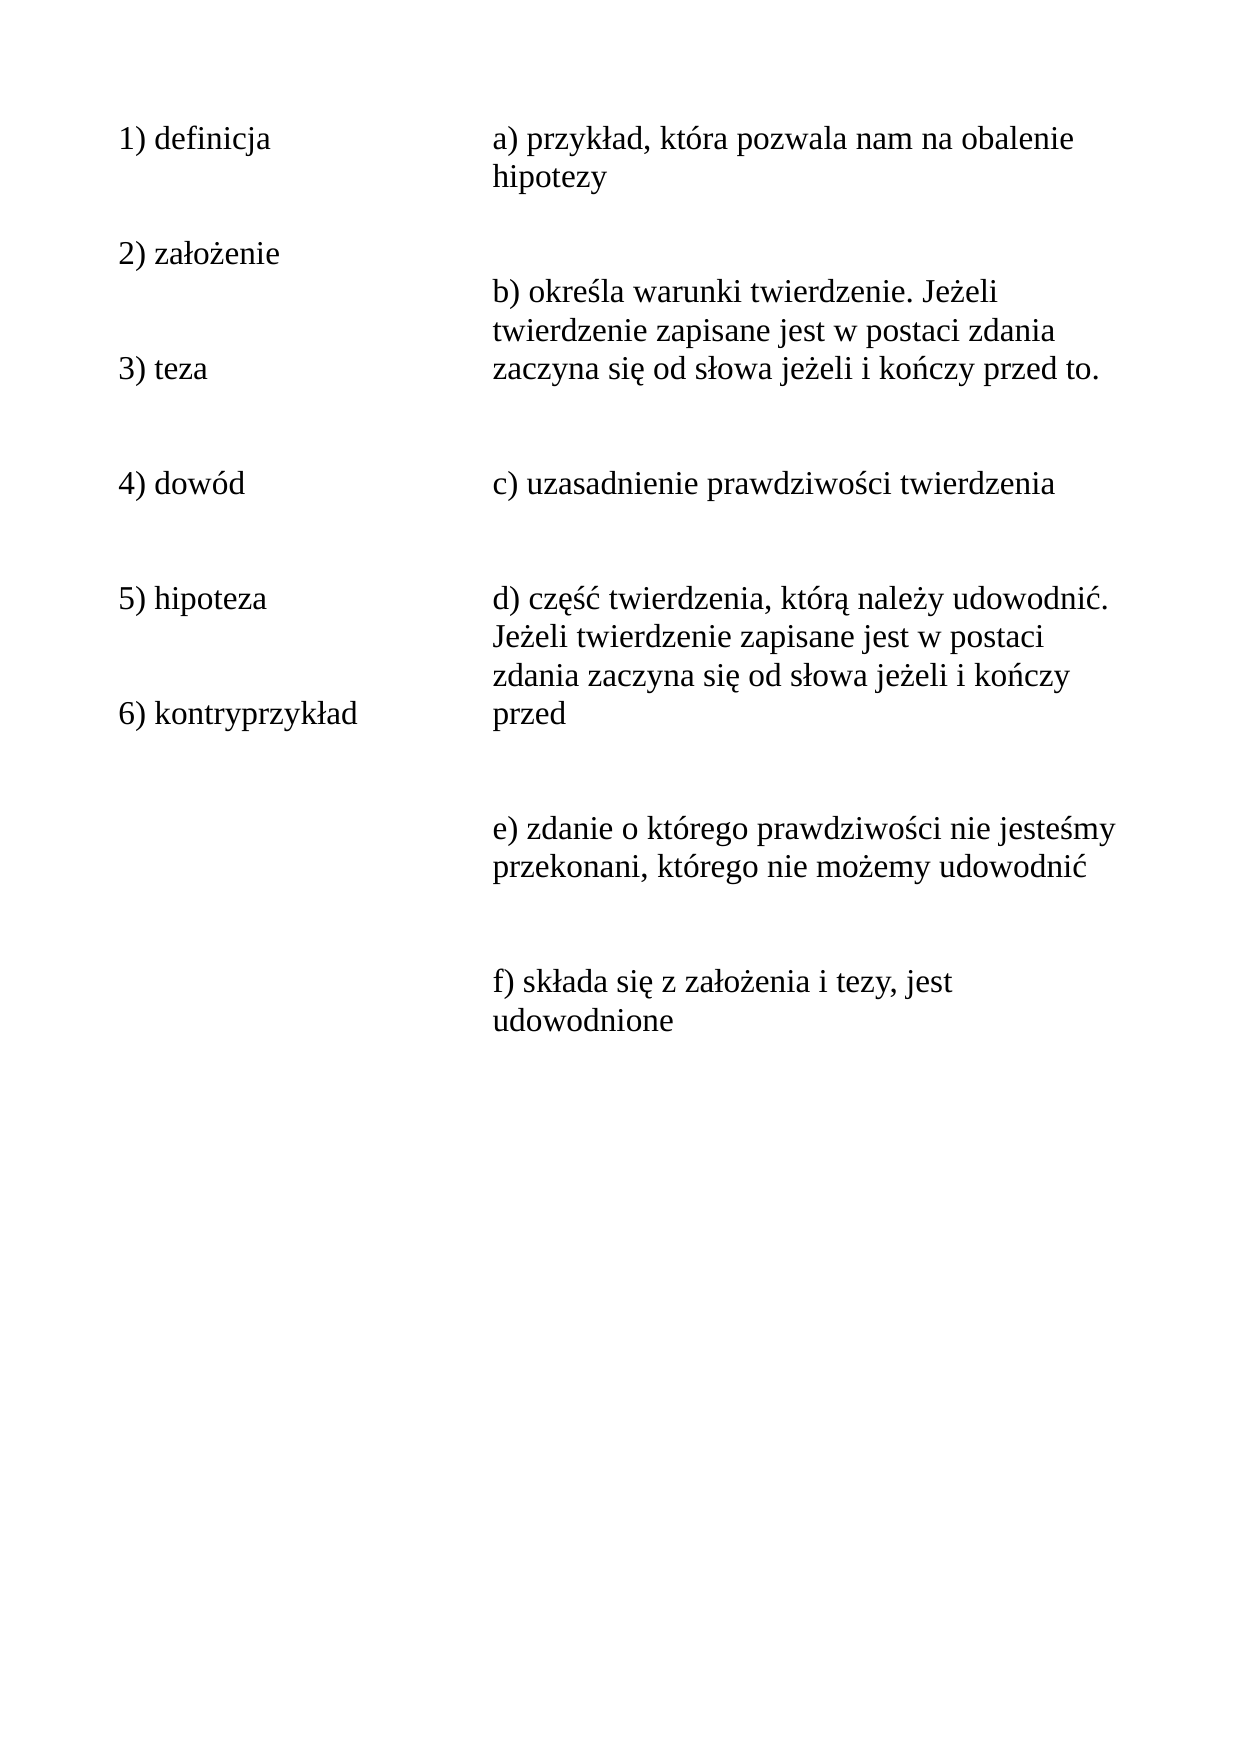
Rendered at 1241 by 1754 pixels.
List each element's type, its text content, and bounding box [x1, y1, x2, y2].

text a) przykład, która pozwala nam na obalenie hipotezy [492, 118, 1122, 195]
text c) uzasadnienie prawdziwości twierdzenia [492, 463, 1122, 501]
text b) określa warunki twierdzenie. Jeżeli twierdzenie zapisane jest w postaci zdania zaczyna się od słowa jeżeli i kończy przed to. [492, 271, 1122, 386]
text 6) kontryprzykład [118, 693, 463, 731]
text 2) założenie [118, 233, 463, 271]
text 1) definicja [118, 118, 463, 156]
text e) zdanie o którego prawdziwości nie jesteśmy przekonani, którego nie możemy udowodnić [492, 808, 1122, 885]
text f) składa się z założenia i tezy, jest udowodnione [492, 961, 1122, 1038]
text 5) hipoteza [118, 578, 463, 616]
text d) część twierdzenia, którą należy udowodnić. Jeżeli twierdzenie zapisane jest w postaci zdania zaczyna się od słowa jeżeli i kończy przed [492, 578, 1122, 731]
text 4) dowód [118, 463, 463, 501]
text 3) teza [118, 348, 463, 386]
